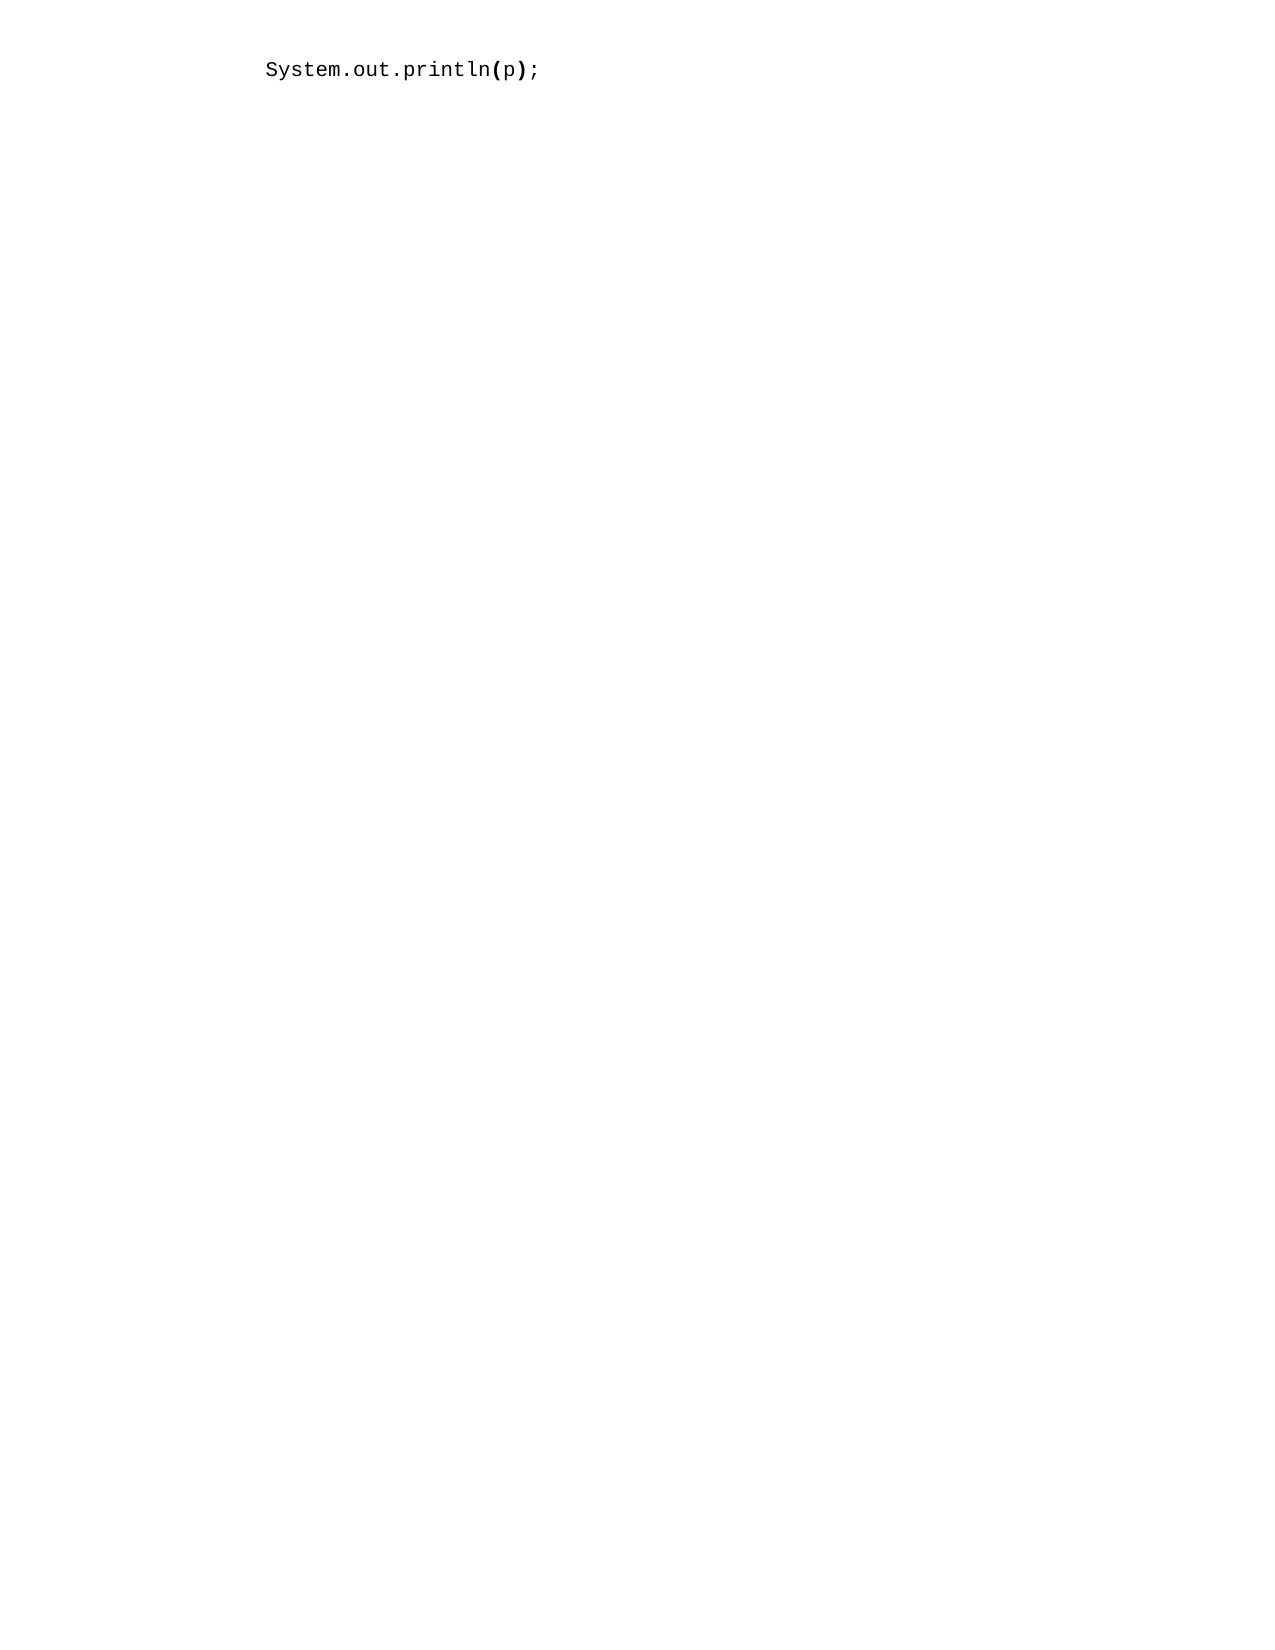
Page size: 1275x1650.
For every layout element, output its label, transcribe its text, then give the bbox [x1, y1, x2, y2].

list System.out.println(p); [236, 59, 1216, 83]
